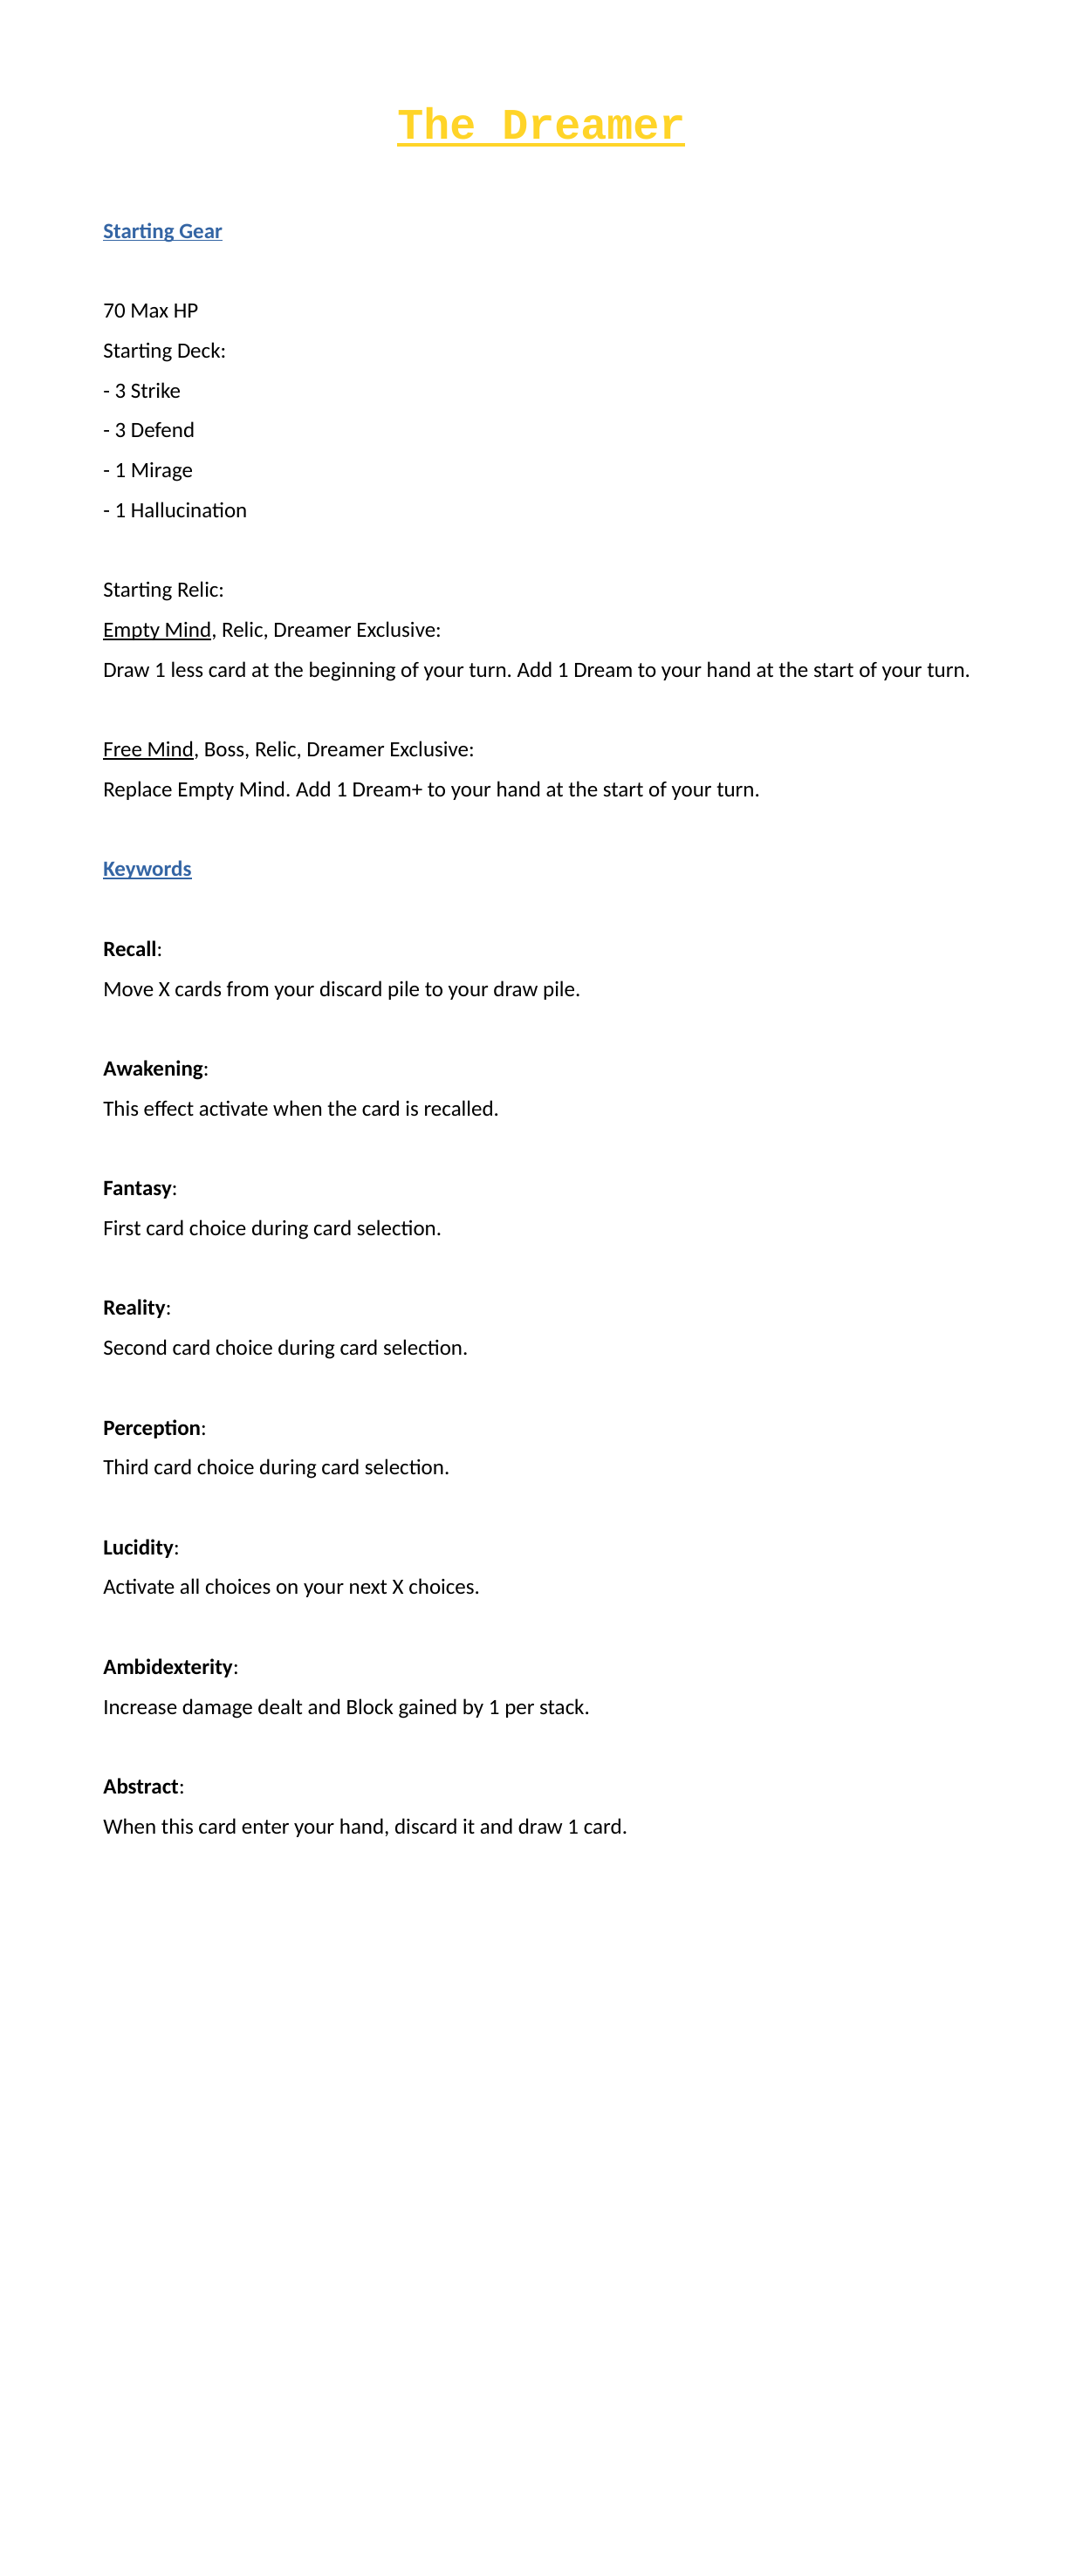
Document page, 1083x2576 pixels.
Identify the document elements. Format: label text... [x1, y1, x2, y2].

text Keywords [103, 856, 979, 882]
text Second card choice during card selection. [103, 1334, 979, 1361]
text Reality: [103, 1294, 979, 1321]
text Starting Relic: [103, 576, 979, 603]
text This effect activate when the card is recalled. [103, 1095, 979, 1121]
text Third card choice during card selection. [103, 1453, 979, 1480]
text - 1 Mirage [103, 456, 979, 483]
text Ambidexterity: [103, 1653, 979, 1680]
text - 3 Defend [103, 416, 979, 443]
text - 1 Hallucination [103, 496, 979, 523]
text First card choice during card selection. [103, 1214, 979, 1241]
text 70 Max HP [103, 297, 979, 324]
text Replace Empty Mind. Add 1 Dream+ to your hand at the start of your turn. [103, 776, 979, 802]
text - 3 Strike [103, 377, 979, 403]
text Starting Deck: [103, 337, 979, 364]
text Lucidity: [103, 1534, 979, 1560]
text Move X cards from your discard pile to your draw pile. [103, 975, 979, 1001]
text When this card enter your hand, discard it and draw 1 card. [103, 1813, 979, 1839]
text Draw 1 less card at the beginning of your turn. Add 1 Dream to your hand at the start of your turn. [103, 656, 979, 682]
text Recall: [103, 935, 979, 961]
text Increase damage dealt and Block gained by 1 per stack. [103, 1693, 979, 1719]
text Starting Gear [103, 217, 979, 243]
text Empty Mind, Relic, Dreamer Exclusive: [103, 616, 979, 643]
text Free Mind, Boss, Relic, Dreamer Exclusive: [103, 735, 979, 762]
text The Dreamer [103, 103, 979, 153]
text Fantasy: [103, 1174, 979, 1201]
text Activate all choices on your next X choices. [103, 1574, 979, 1600]
text Abstract: [103, 1773, 979, 1800]
text Perception: [103, 1414, 979, 1440]
text Awakening: [103, 1055, 979, 1082]
